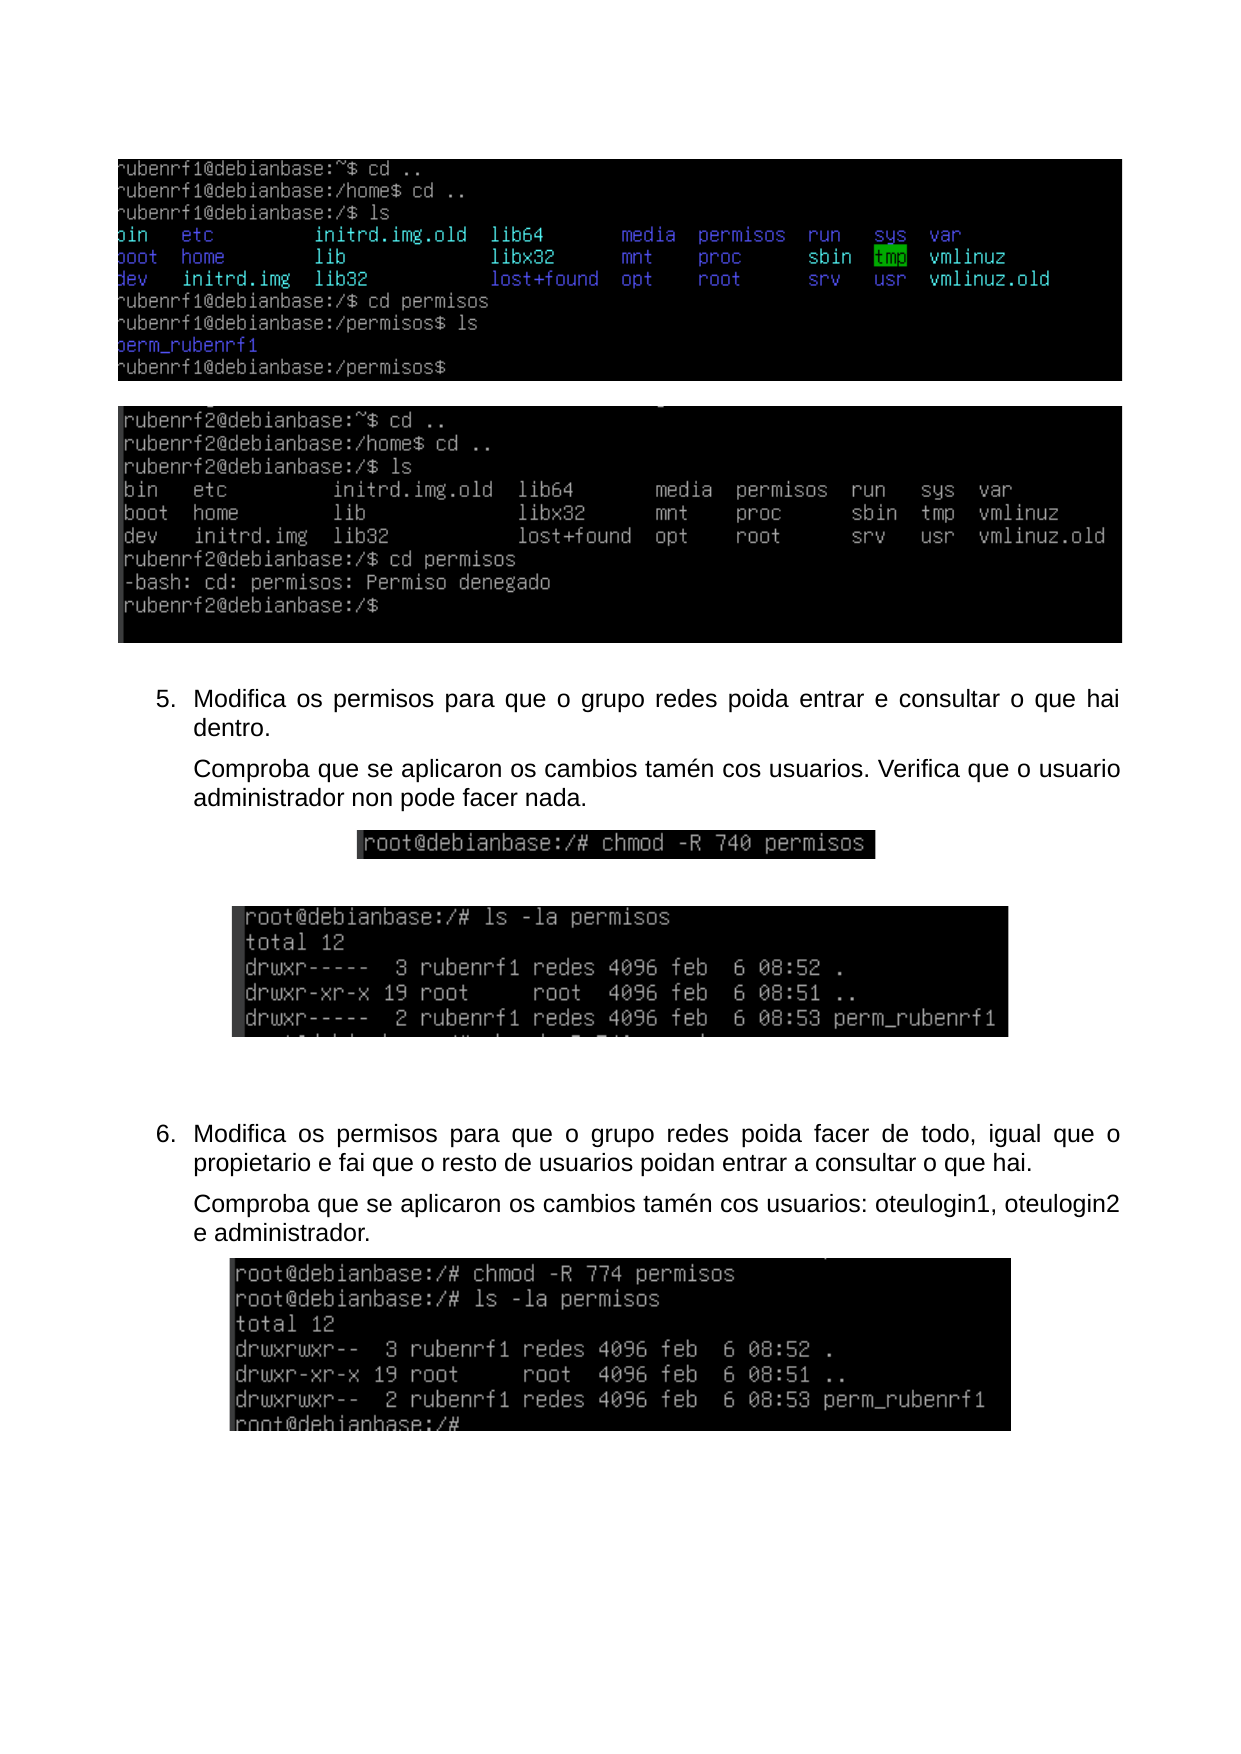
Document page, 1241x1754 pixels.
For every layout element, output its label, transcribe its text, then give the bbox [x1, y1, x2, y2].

list Comproba que se aplicaron os cambios tamén cos usuarios. Verifica que o usuario administrador non pode facer nada. [156, 754, 1122, 812]
picture [118, 159, 1123, 381]
picture [118, 406, 1123, 643]
list Modifica os permisos para que o grupo redes poida entrar e consultar o que hai dentro. [156, 684, 1122, 742]
picture [356, 830, 876, 859]
picture [231, 906, 1009, 1037]
list Modifica os permisos para que o grupo redes poida facer de todo, igual que o propietario e fai que o resto de usuarios poidan entrar a consultar o que hai. [156, 1119, 1122, 1176]
list Comproba que se aplicaron os cambios tamén cos usuarios: oteulogin1, oteulogin2 e administrador. [156, 1189, 1122, 1246]
picture [229, 1258, 1011, 1431]
